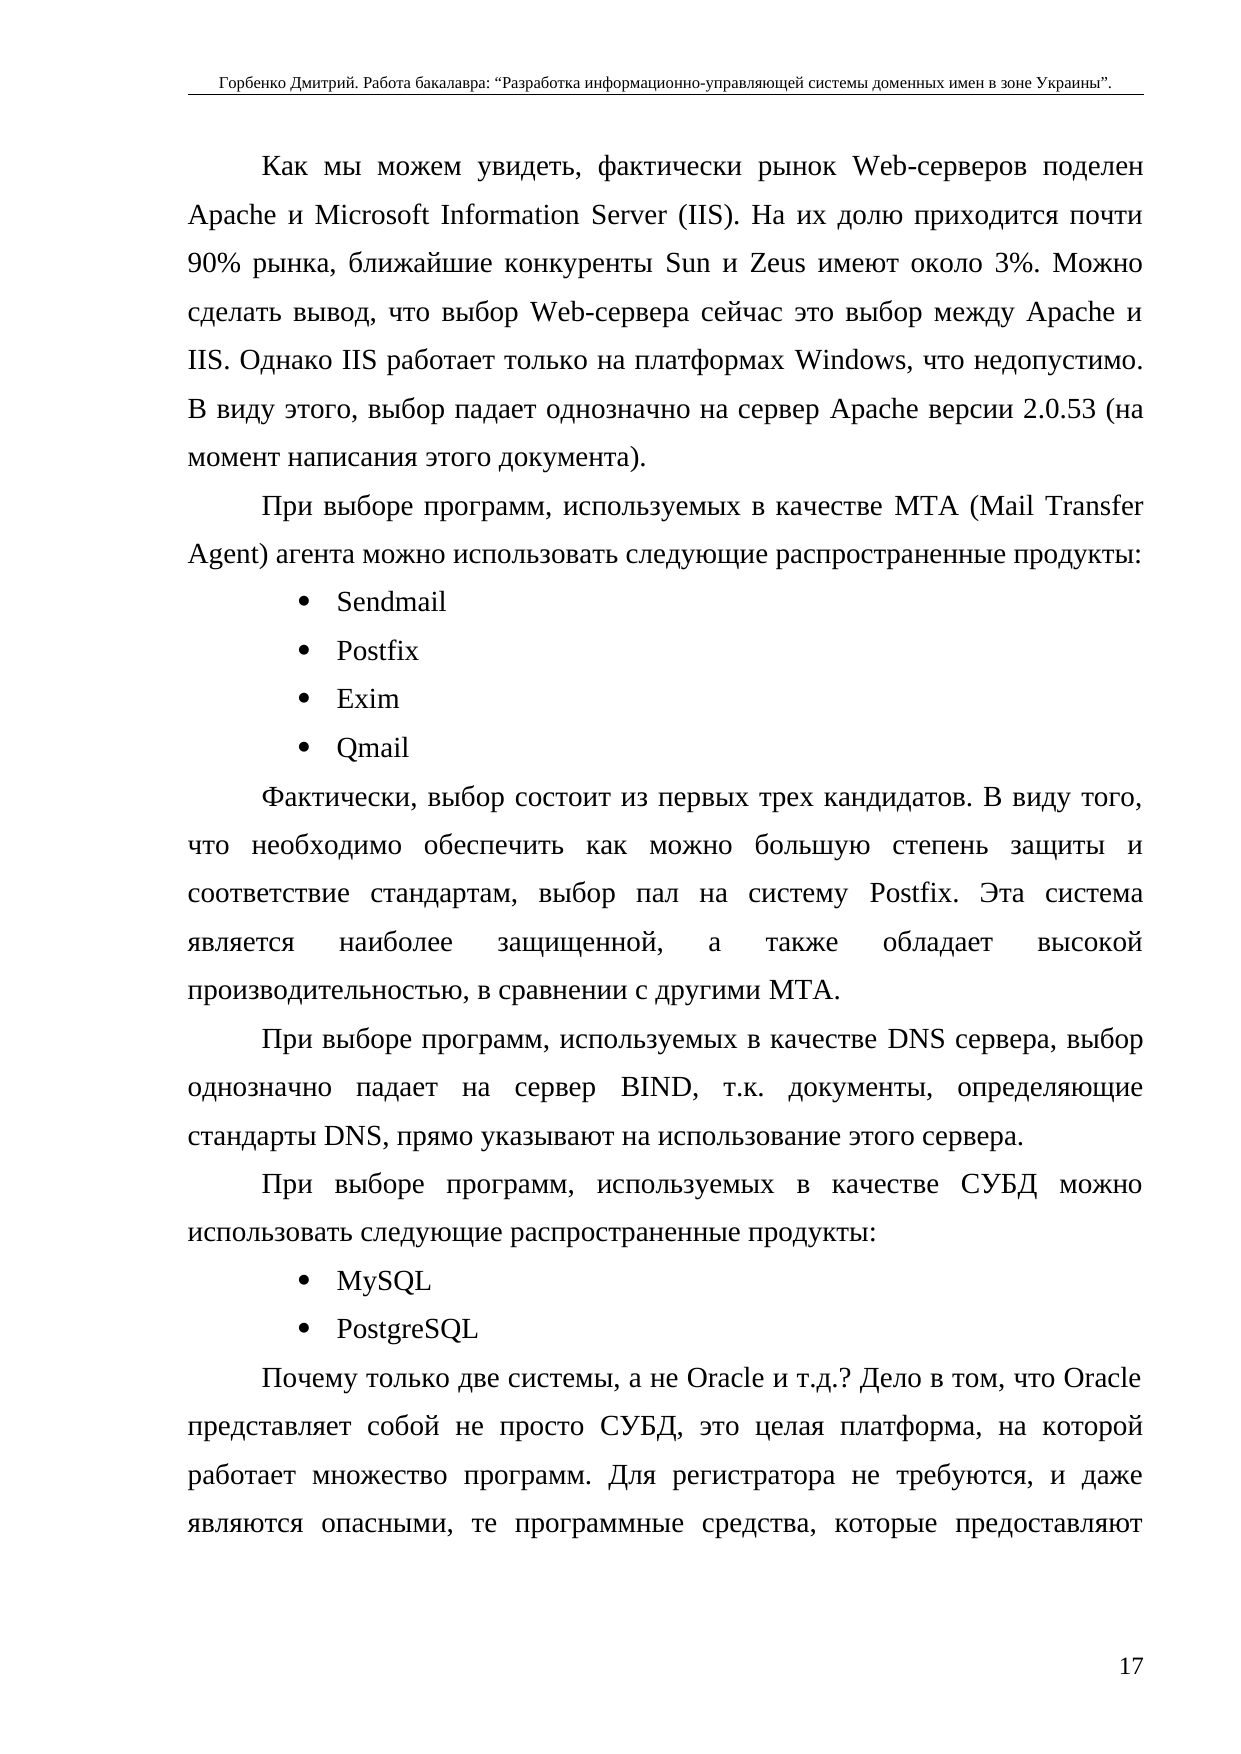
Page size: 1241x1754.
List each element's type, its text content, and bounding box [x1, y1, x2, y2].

list Postfix [299, 634, 1144, 667]
text При выборе программ, используемых в качестве DNS сервера, выбор однозначно падает на сервер BIND, т.к. документы, определяющие стандарты DNS, прямо указывают на использование этого сервера. [187, 1022, 1144, 1151]
list Exim [299, 683, 1144, 715]
text Как мы можем увидеть, фактически рынок Web-серверов поделен Apache и Microsoft Information Server (IIS). На их долю приходится почти 90% рынка, ближайшие конкуренты Sun и Zeus имеют около 3%. Можно сделать вывод, что выбор Web-сервера сейчас это выбор между Apache и IIS. Однако IIS работает только на платформах Windows, что недопустимо. В виду этого, выбор падает однозначно на сервер Apache версии 2.0.53 (на момент написания этого документа). [187, 150, 1144, 473]
list Sendmail [299, 586, 1144, 618]
text Почему только две системы, а не Oracle и т.д.? Дело в том, что Oracle представляет собой не просто СУБД, это целая платформа, на которой работает множество программ. Для регистратора не требуются, и даже являются опасными, те программные средства, которые предоставляют [187, 1361, 1144, 1539]
text При выборе программ, используемых в качестве СУБД можно использовать следующие распространенные продукты: [187, 1167, 1144, 1248]
list MySQL [299, 1264, 1144, 1297]
list Qmail [299, 731, 1144, 764]
text При выборе программ, используемых в качестве MTA (Mail Transfer Agent) агента можно использовать следующие распространенные продукты: [187, 489, 1144, 569]
list PostgreSQL [299, 1313, 1144, 1345]
text Фактически, выбор состоит из первых трех кандидатов. В виду того, что необходимо обеспечить как можно большую степень защиты и соответствие стандартам, выбор пал на систему Postfix. Эта система является наиболее защищенной, а также обладает высокой производительностью, в сравнении с другими MTA. [187, 780, 1144, 1006]
